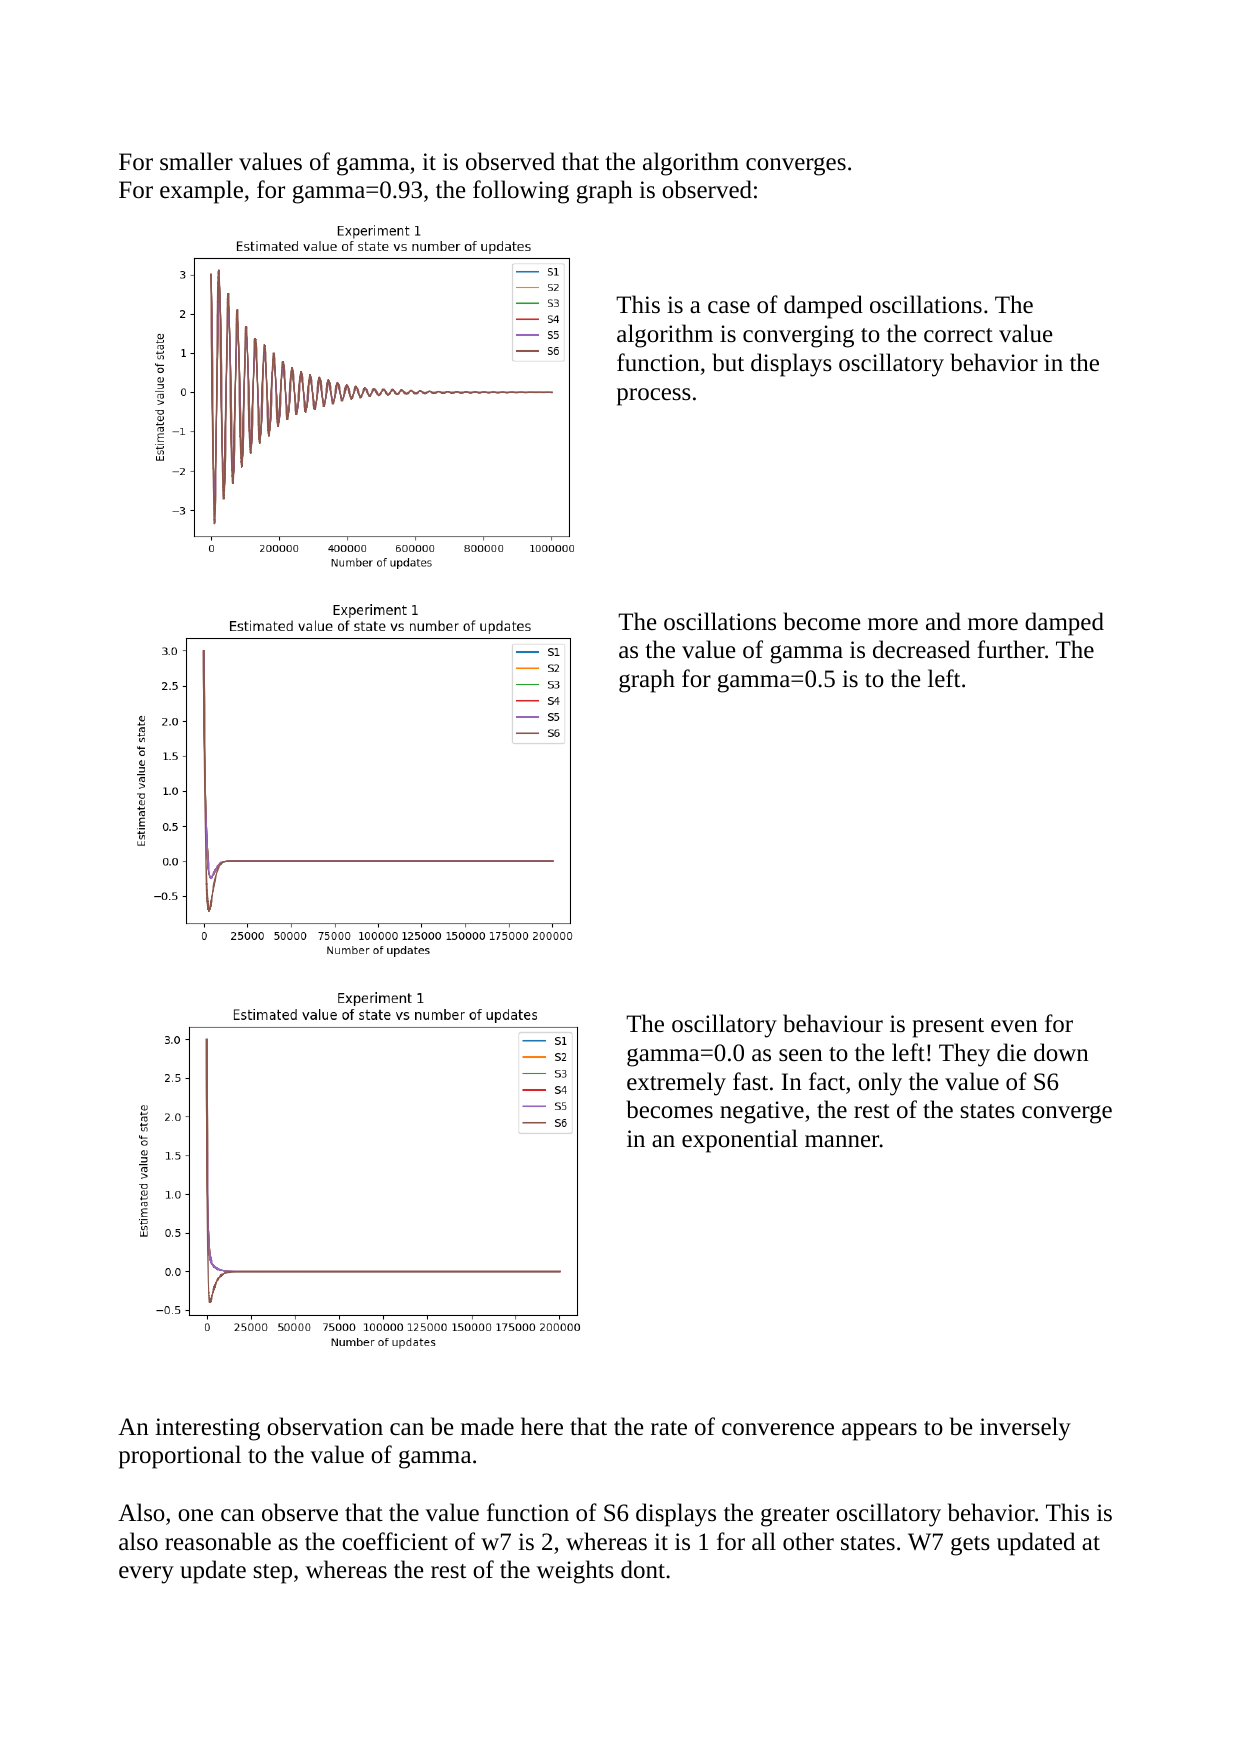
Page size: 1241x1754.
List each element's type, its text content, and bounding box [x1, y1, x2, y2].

picture [133, 214, 617, 576]
picture [124, 593, 619, 964]
text The oscillatory behaviour is present even for gamma=0.0 as seen to the left! They die down extremely fast. In fact, only the value of S6 becomes negative, the rest of the states converge in an exponential manner. [627, 1009, 1122, 1153]
text For smaller values of gamma, it is observed that the algorithm converges. [118, 147, 1122, 176]
text This is a case of damped oscillations. The algorithm is converging to the correct value function, but displays oscillatory behavior in the process. [617, 291, 1122, 406]
text The oscillations become more and more damped as the value of gamma is decreased further. The graph for gamma=0.5 is to the left. [619, 607, 1122, 693]
picture [126, 981, 627, 1356]
text An interesting observation can be made here that the rate of converence appears to be inversely proportional to the value of gamma. [118, 1412, 1122, 1469]
text For example, for gamma=0.93, the following graph is observed: [118, 176, 1122, 204]
text Also, one can observe that the value function of S6 displays the greater oscillatory behavior. This is also reasonable as the coefficient of w7 is 2, whereas it is 1 for all other states. W7 gets updated at every update step, whereas the rest of the weights dont. [118, 1498, 1122, 1584]
